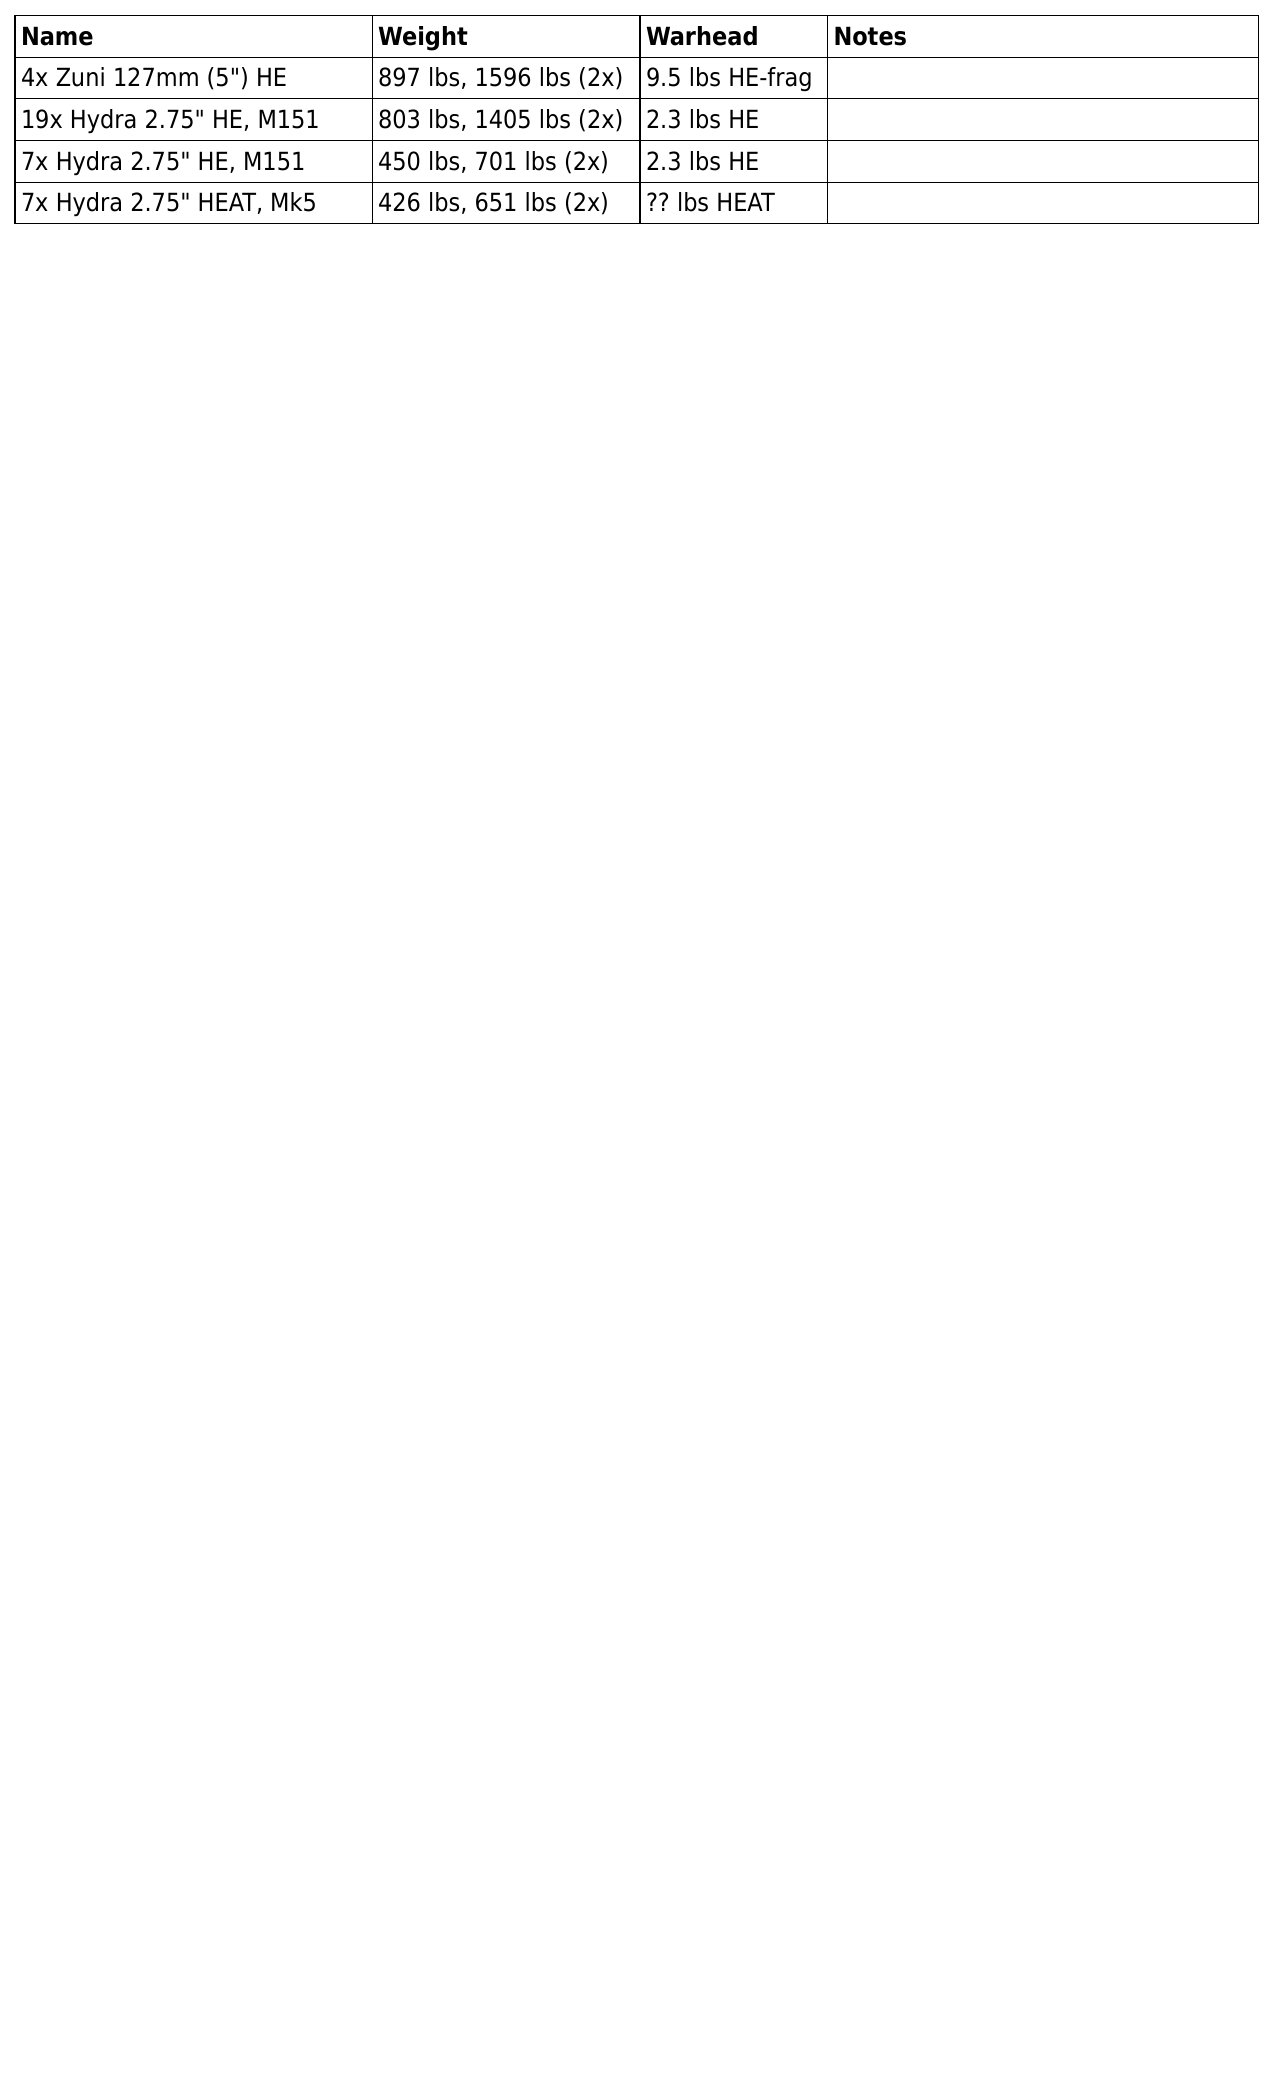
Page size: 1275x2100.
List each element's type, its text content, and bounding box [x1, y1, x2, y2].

table_header Notes [828, 16, 1258, 57]
table_cell 803 lbs, 1405 lbs (2x) [373, 99, 639, 140]
table_cell 7x Hydra 2.75" HEAT, Mk5 [16, 183, 372, 223]
table_header Warhead [641, 16, 827, 57]
table_cell 7x Hydra 2.75" HE, M151 [16, 141, 372, 182]
table_cell 4x Zuni 127mm (5") HE [16, 58, 372, 98]
table_cell [828, 99, 1258, 140]
table_header Weight [373, 16, 639, 57]
table_cell 2.3 lbs HE [641, 99, 827, 140]
table_cell 450 lbs, 701 lbs (2x) [373, 141, 639, 182]
table_cell [828, 183, 1258, 223]
table_cell 897 lbs, 1596 lbs (2x) [373, 58, 639, 98]
table_cell 426 lbs, 651 lbs (2x) [373, 183, 639, 223]
table_cell ?? lbs HEAT [641, 183, 827, 223]
table_cell [828, 141, 1258, 182]
table_cell 9.5 lbs HE-frag [641, 58, 827, 98]
table_cell 2.3 lbs HE [641, 141, 827, 182]
table_header Name [16, 16, 372, 57]
table_cell 19x Hydra 2.75" HE, M151 [16, 99, 372, 140]
table_cell [828, 58, 1258, 98]
